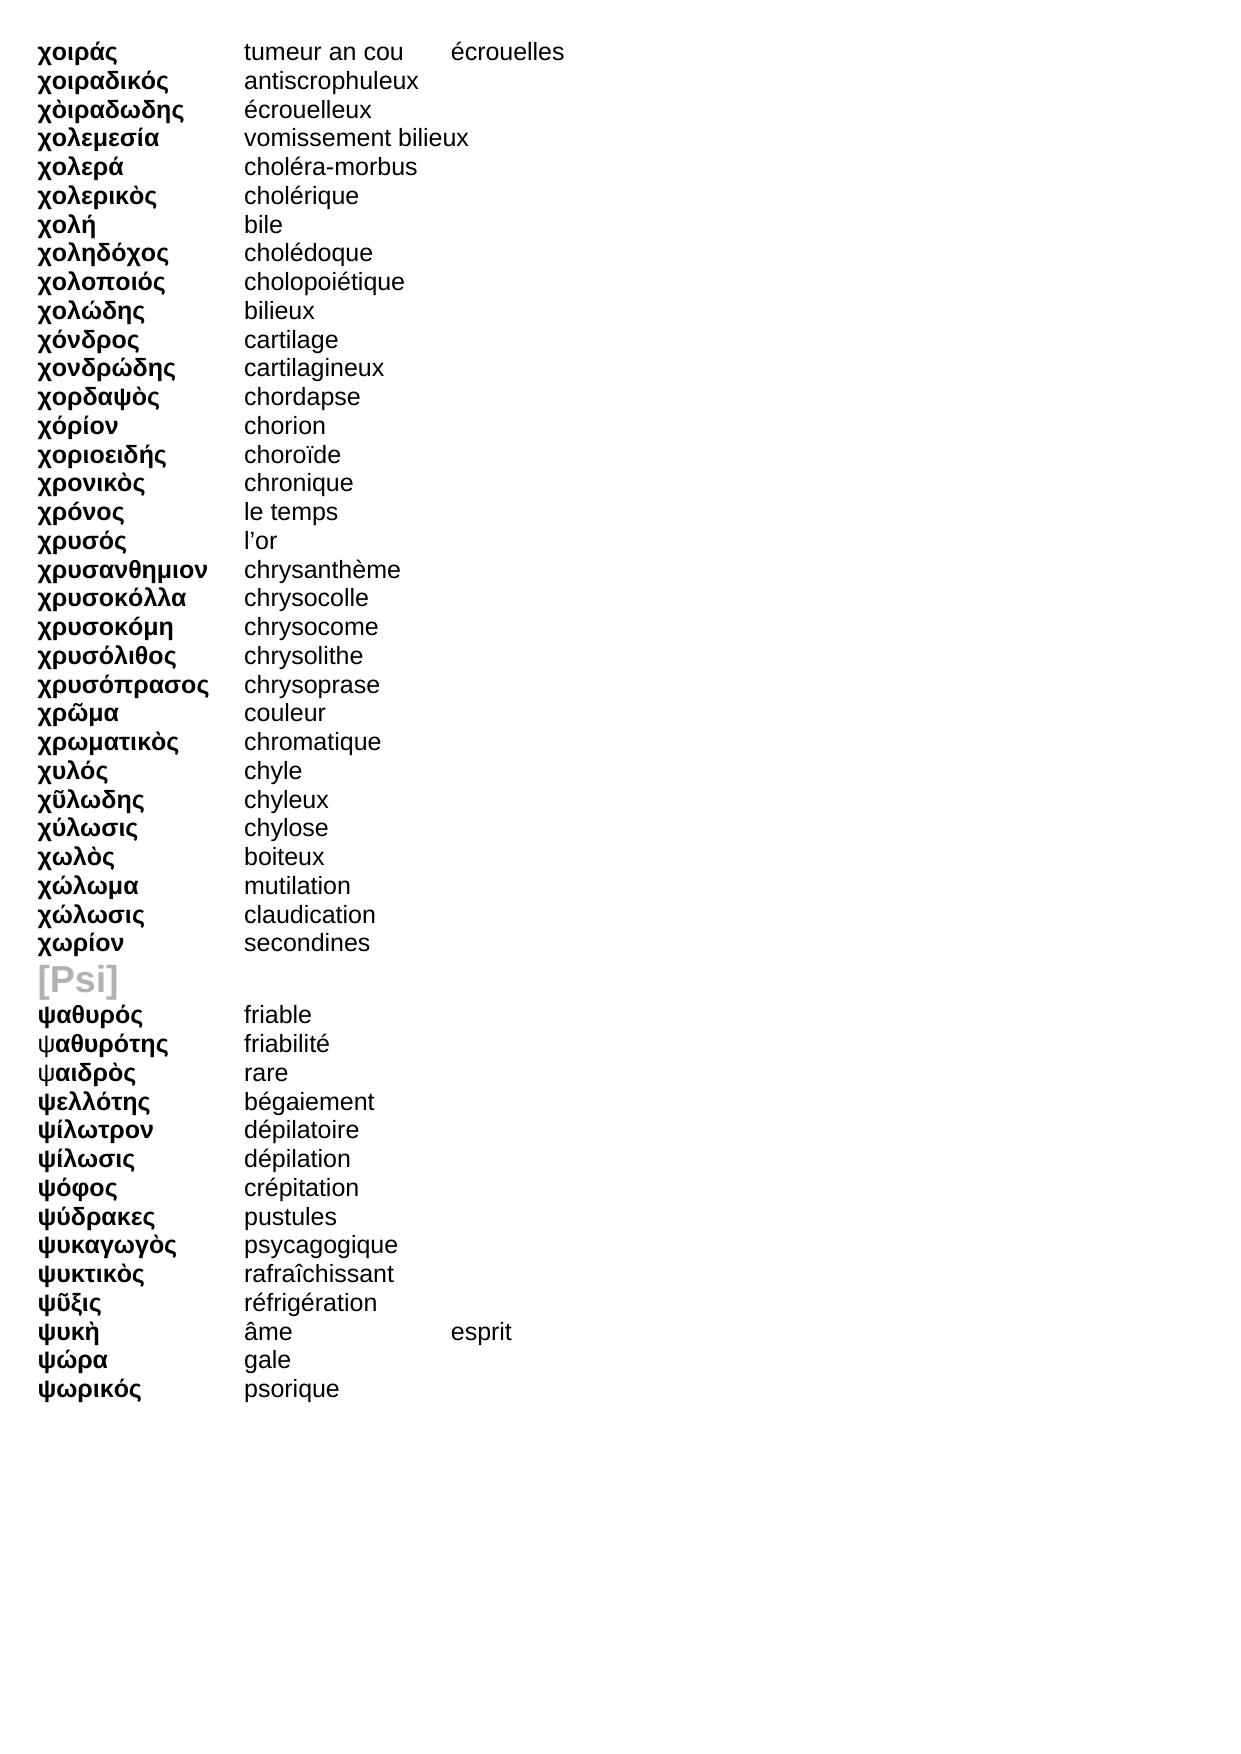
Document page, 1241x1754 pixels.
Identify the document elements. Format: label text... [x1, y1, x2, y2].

text χώλωμα mutilation [37, 871, 1203, 900]
text χρυσός l’or [37, 526, 1203, 555]
text χυλός chyle [37, 756, 1203, 785]
text χῦλωδης chyleux [37, 785, 1203, 813]
text χὸιραδωδης écrouelleux [37, 95, 1203, 123]
text χολεμεσία vomissement bilieux [37, 123, 1203, 152]
text χρονικὸς chronique [37, 468, 1203, 497]
text χοριοειδής choroïde [37, 440, 1203, 468]
text ψόφος crépitation [37, 1173, 1203, 1202]
text χρóνος le temps [37, 497, 1203, 526]
text ψίλωσις dépilation [37, 1144, 1203, 1173]
text χοληδόχoς cholédoque [37, 238, 1203, 267]
text χολερικὸς cholérique [37, 181, 1203, 210]
text ψώρα gale [37, 1345, 1203, 1374]
text χολώδης bilieux [37, 296, 1203, 325]
text ψωρικός psorique [37, 1374, 1203, 1403]
text χολή bile [37, 210, 1203, 238]
text χόνδρος cartilage [37, 325, 1203, 353]
text χρυσανθημιον chrysanthème [37, 555, 1203, 583]
text ψελλότης bégaiement [37, 1087, 1203, 1115]
text χόρίον chorion [37, 411, 1203, 440]
text χρωματικὸς chromatique [37, 727, 1203, 756]
text ψυκτικὸς rafraîchissant [37, 1259, 1203, 1288]
text ψαθυρός friable [37, 1000, 1203, 1029]
text ψυκαγωγὸς psycagogique [37, 1230, 1203, 1259]
text χωλὸς boiteux [37, 842, 1203, 871]
text ψῦξις réfrigération [37, 1288, 1203, 1317]
text χολερά choléra-morbus [37, 152, 1203, 181]
text χορδαψὸς chordapse [37, 382, 1203, 411]
text χρυσόλιθος chrysolithe [37, 641, 1203, 670]
text ψίλωτρον dépilatoire [37, 1115, 1203, 1144]
text χοιραδικός antiscrophuleux [37, 66, 1203, 95]
text ψαιδρὸς rare [37, 1058, 1203, 1087]
text χρῶμα couleur [37, 698, 1203, 727]
text χονδρώδης cartilagineux [37, 353, 1203, 382]
subtitle [Psi] [37, 957, 1203, 1000]
text χρυσόπρασος chrysoprase [37, 670, 1203, 698]
text χρυσοκόλλα chrysocolle [37, 583, 1203, 612]
text χρυσοκóμη chrysocome [37, 612, 1203, 641]
text χοιράς tumeur an cou écrouelles [37, 37, 1203, 66]
text ψυκὴ âme esprit [37, 1317, 1203, 1345]
text χολοποιός cholopoiétique [37, 267, 1203, 296]
text ψαθυρότης friabilité [37, 1029, 1203, 1058]
text χωρίον secondines [37, 928, 1203, 957]
text ψύδρακες pustules [37, 1202, 1203, 1230]
text χύλωσις chylose [37, 813, 1203, 842]
text χώλωσις claudication [37, 900, 1203, 928]
